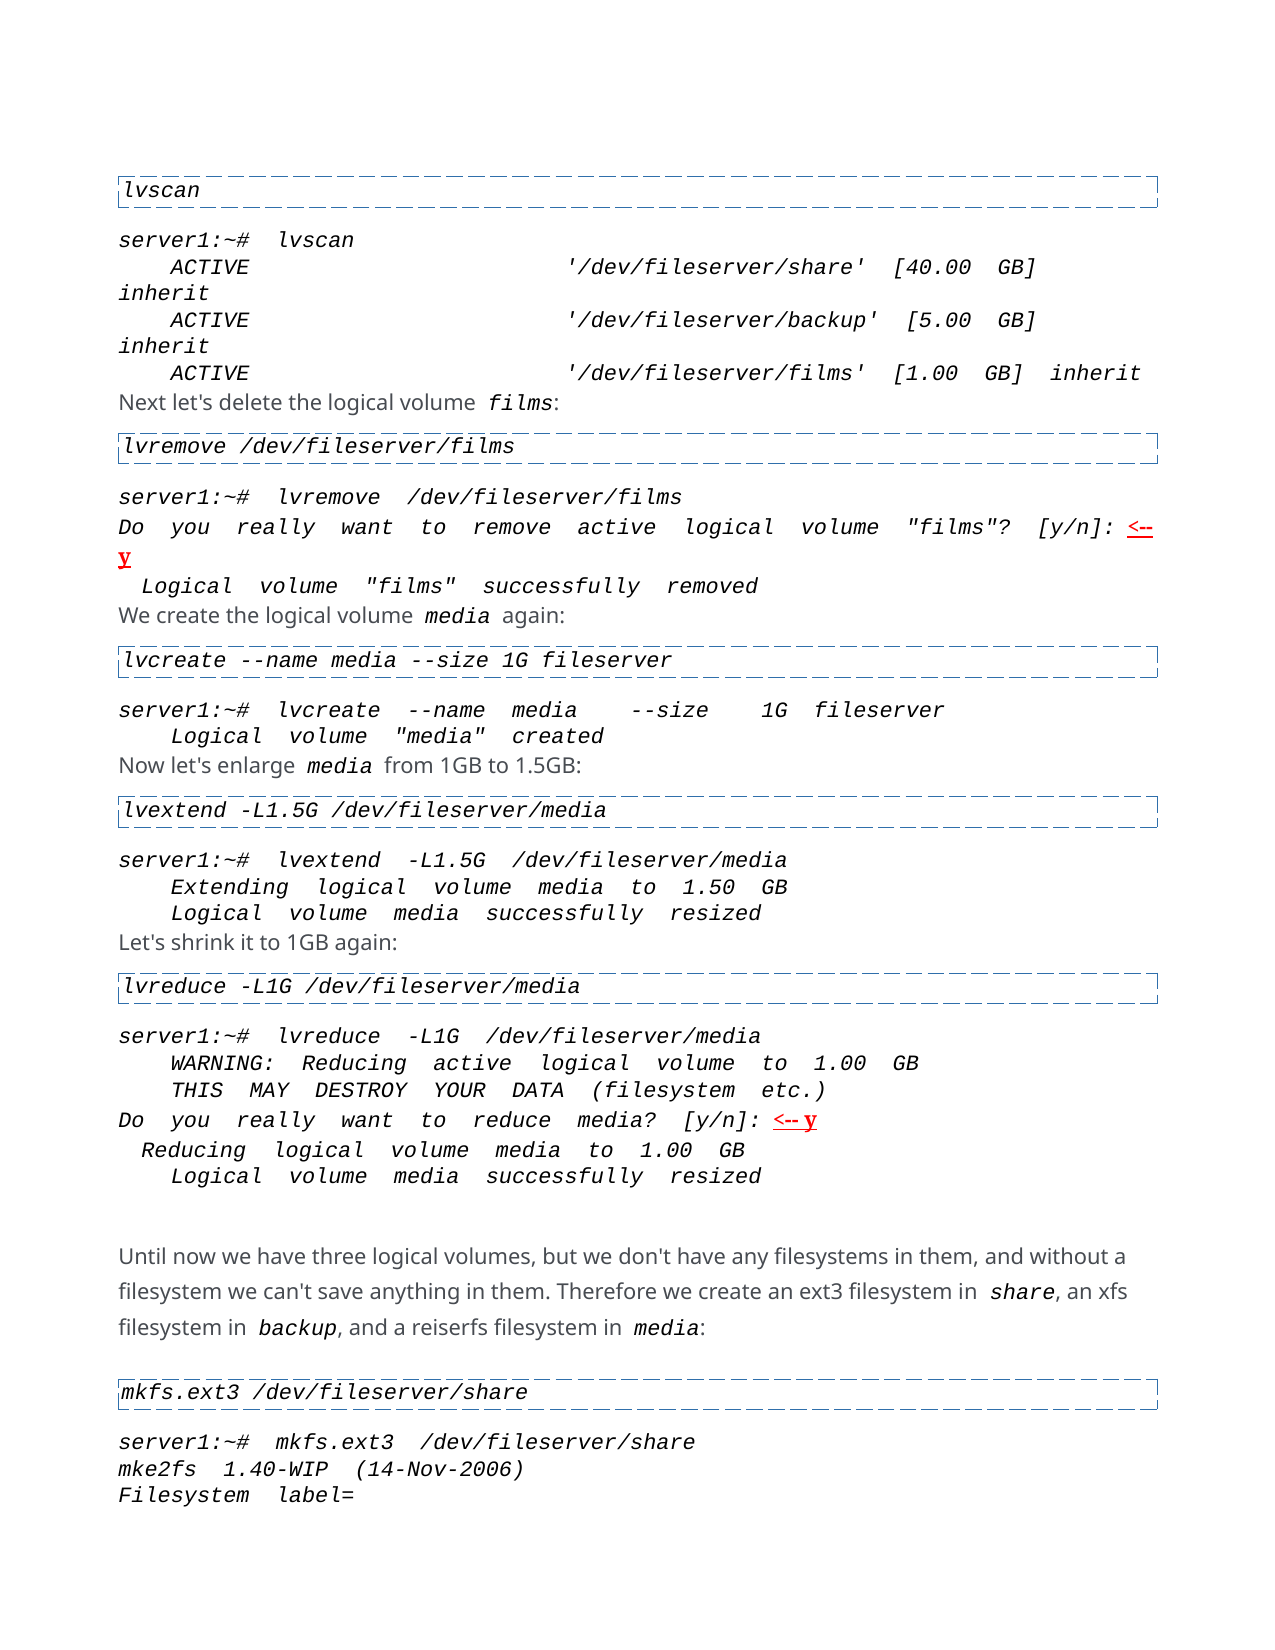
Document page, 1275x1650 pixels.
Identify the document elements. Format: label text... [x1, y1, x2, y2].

text mkfs.ext3 /dev/fileserver/share [118, 1378, 1157, 1409]
text server1:~# lvextend -L1.5G /dev/fileserver/media Extending logical volume media to 1.50 GB Logical volume media successfully resized [118, 847, 1157, 927]
text Let's shrink it to 1GB again: [118, 927, 1157, 957]
text lvextend -L1.5G /dev/fileserver/media [118, 796, 1157, 827]
text lvreduce -L1G /dev/fileserver/media [118, 973, 1157, 1003]
text We create the logical volume media again: [118, 600, 1157, 630]
text lvscan [118, 176, 1157, 207]
text Now let's enlarge media from 1GB to 1.5GB: [118, 751, 1157, 781]
text server1:~# lvscan ACTIVE '/dev/fileserver/share' [40.00 GB] inherit ACTIVE '/dev/fileserver/backup' [5.00 GB] inherit ACTIVE '/dev/fileserver/films' [1.00 GB] inherit [118, 228, 1157, 387]
text server1:~# lvreduce -L1G /dev/fileserver/media WARNING: Reducing active logical volume to 1.00 GB THIS MAY DESTROY YOUR DATA (filesystem etc.) Do you really want to reduce media? [y/n]: <-- y Reducing logical volume media to 1.00 GB Logical volume media successfully resized [118, 1024, 1157, 1190]
text server1:~# mkfs.ext3 /dev/fileserver/share mke2fs 1.40-WIP (14-Nov-2006) Filesystem label= [118, 1430, 1157, 1509]
text server1:~# lvremove /dev/fileserver/films Do you really want to remove active logical volume "films"? [y/n]: <-- y Logical volume "films" successfully removed [118, 484, 1157, 600]
text server1:~# lvcreate --name media --size 1G fileserver Logical volume "media" created [118, 697, 1157, 751]
text lvcreate --name media --size 1G fileserver [118, 646, 1157, 677]
text lvremove /dev/fileserver/films [118, 433, 1157, 463]
text Next let's delete the logical volume films: [118, 387, 1157, 417]
text Until now we have three logical volumes, but we don't have any filesystems in them, and without a filesystem we can't save anything in them. Therefore we create an ext3 filesystem in share, an xfs filesystem in backup, and a reiserfs filesystem in media: [118, 1241, 1157, 1342]
